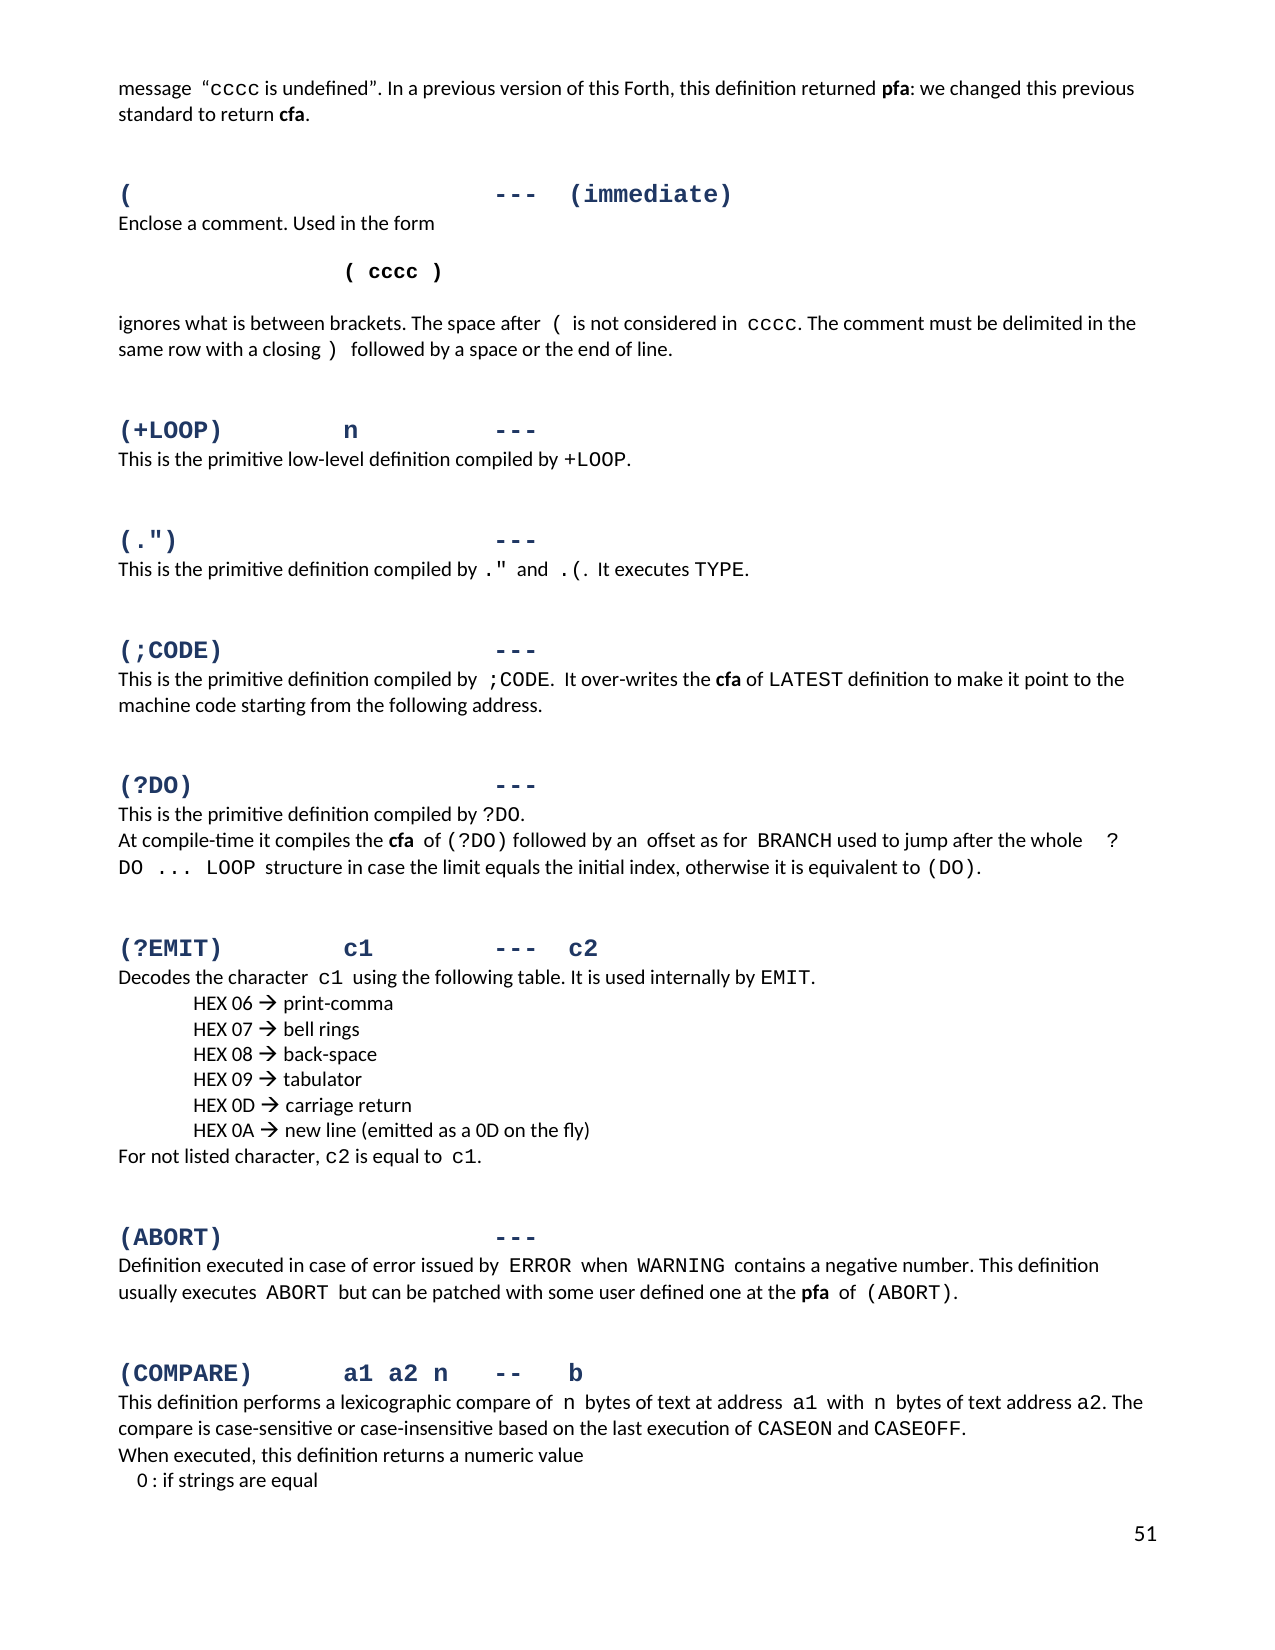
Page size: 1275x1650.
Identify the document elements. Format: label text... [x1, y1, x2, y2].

text At compile-time it compiles the cfa of (?DO) followed by an offset as for BRANCH used to jump after the whole ?DO ... LOOP structure in case the limit equals the initial index, otherwise it is equivalent to (DO). [118, 828, 1157, 881]
subtitle (+LOOP) n --- [118, 418, 1157, 446]
text HEX 09  tabulator [118, 1067, 1157, 1092]
text Enclose a comment. Used in the form [118, 210, 1157, 236]
subtitle ( --- (immediate) [118, 182, 1157, 210]
text This is the primitive definition compiled by ;CODE. It over-writes the cfa of LATEST definition to make it point to the machine code starting from the following address. [118, 666, 1157, 718]
text HEX 08  back-space [118, 1041, 1157, 1067]
text This is the primitive low-level definition compiled by +LOOP. [118, 446, 1157, 473]
subtitle (?EMIT) c1 --- c2 [118, 936, 1157, 964]
text HEX 07  bell rings [118, 1016, 1157, 1041]
text HEX 06  print-comma [118, 990, 1157, 1016]
text This is the primitive definition compiled by ?DO. [118, 801, 1157, 828]
subtitle (;CODE) --- [118, 638, 1157, 666]
text For not listed character, c2 is equal to c1. [118, 1143, 1157, 1169]
text message “cccc is undefined”. In a previous version of this Forth, this definition returned pfa: we changed this previous standard to return cfa. [118, 75, 1157, 127]
text Definition executed in case of error issued by ERROR when WARNING contains a negative number. This definition usually executes ABORT but can be patched with some user defined one at the pfa of (ABORT). [118, 1253, 1157, 1306]
text When executed, this definition returns a numeric value [118, 1442, 1157, 1467]
text HEX 0D  carriage return [118, 1092, 1157, 1117]
text ignores what is between brackets. The space after ( is not considered in cccc. The comment must be delimited in the same row with a closing ) followed by a space or the end of line. [118, 310, 1157, 363]
text Decodes the character c1 using the following table. It is used internally by EMIT. [118, 964, 1157, 990]
subtitle (?DO) --- [118, 773, 1157, 801]
text ( cccc ) [118, 261, 1157, 285]
subtitle (COMPARE) a1 a2 n -- b [118, 1361, 1157, 1389]
subtitle (.") --- [118, 528, 1157, 556]
text This is the primitive definition compiled by ." and .(. It executes TYPE. [118, 556, 1157, 583]
text 0 : if strings are equal [118, 1467, 1157, 1493]
text This definition performs a lexicographic compare of n bytes of text at address a1 with n bytes of text address a2. The compare is case-sensitive or case-insensitive based on the last execution of CASEON and CASEOFF. [118, 1389, 1157, 1442]
text HEX 0A  new line (emitted as a 0D on the fly) [118, 1117, 1157, 1143]
subtitle (ABORT) --- [118, 1224, 1157, 1253]
